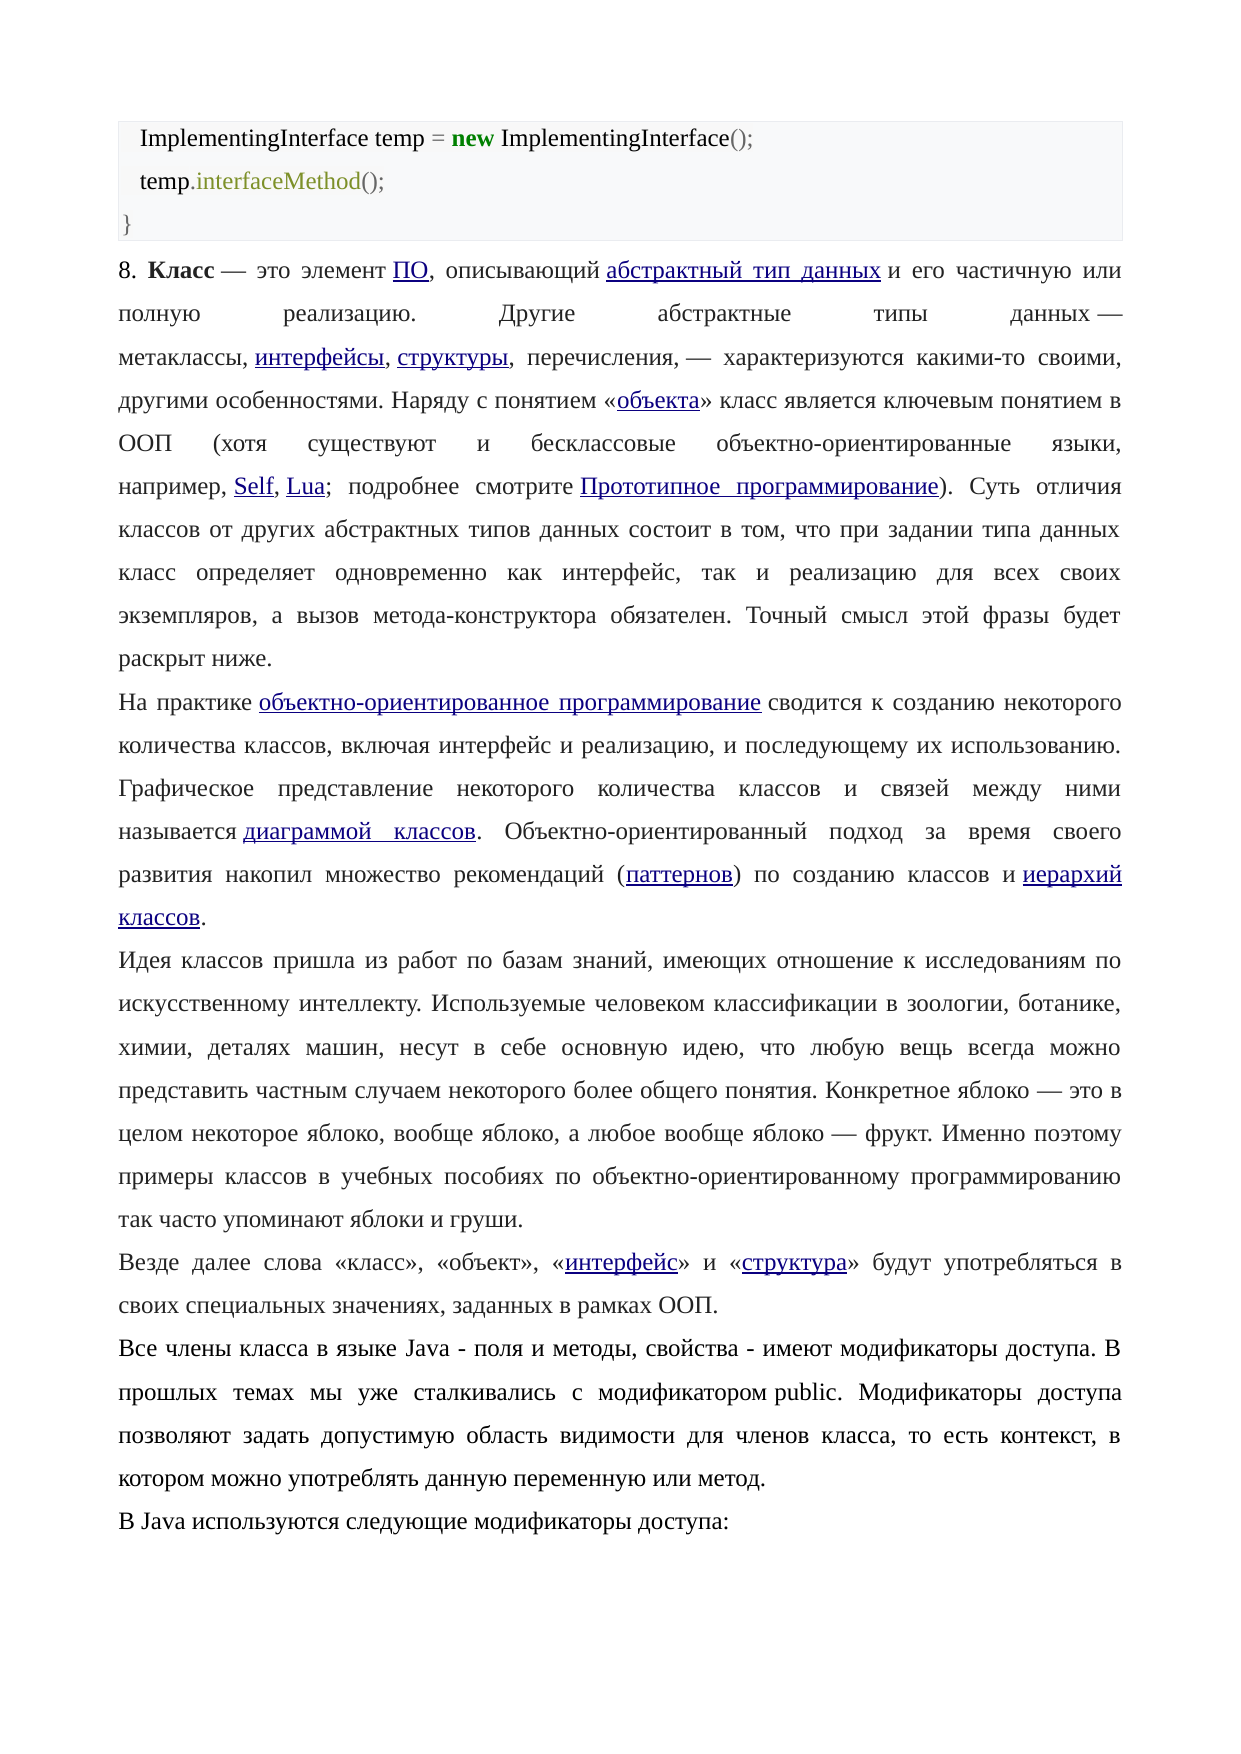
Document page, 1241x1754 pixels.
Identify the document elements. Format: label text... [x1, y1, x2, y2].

text Везде далее слова «класс», «объект», «интерфейс» и «структура» будут употребляться в своих специальных значениях, заданных в рамках ООП. [118, 1247, 1122, 1319]
text В Java используются следующие модификаторы доступа: [118, 1506, 1122, 1535]
text Идея классов пришла из работ по базам знаний, имеющих отношение к исследованиям по искусственному интеллекту. Используемые человеком классификации в зоологии, ботанике, химии, деталях машин, несут в себе основную идею, что любую вещь всегда можно представить частным случаем некоторого более общего понятия. Конкретное яблоко — это в целом некоторое яблоко, вообще яблоко, а любое вообще яблоко — фрукт. Именно поэтому примеры классов в учебных пособиях по объектно-ориентированному программированию так часто упоминают яблоки и груши. [118, 945, 1122, 1233]
text } [119, 207, 1122, 240]
text 8. Класс — это элемент ПО, описывающий абстрактный тип данных и его частичную или полную реализацию. Другие абстрактные типы данных — метаклассы, интерфейсы, структуры, перечисления, — характеризуются какими-то своими, другими особенностями. Наряду с понятием «объекта» класс является ключевым понятием в ООП (хотя существуют и бесклассовые объектно-ориентированные языки, например, Self, Lua; подробнее смотрите Прототипное программирование). Суть отличия классов от других абстрактных типов данных состоит в том, что при задании типа данных класс определяет одновременно как интерфейс, так и реализацию для всех своих экземпляров, а вызов метода-конструктора обязателен. Точный смысл этой фразы будет раскрыт ниже. [118, 255, 1122, 672]
text Все члены класса в языке Java - поля и методы, свойства - имеют модификаторы доступа. В прошлых темах мы уже сталкивались с модификатором public. Модификаторы доступа позволяют задать допустимую область видимости для членов класса, то есть контекст, в котором можно употреблять данную переменную или метод. [118, 1333, 1122, 1492]
text temp.interfaceMethod(); [119, 164, 1122, 195]
text На практике объектно-ориентированное программирование сводится к созданию некоторого количества классов, включая интерфейс и реализацию, и последующему их использованию. Графическое представление некоторого количества классов и связей между ними называется диаграммой классов. Объектно-ориентированный подход за время своего развития накопил множество рекомендаций (паттернов) по созданию классов и иерархий классов. [118, 687, 1122, 931]
text ImplementingInterface temp = new ImplementingInterface(); [119, 122, 1122, 152]
